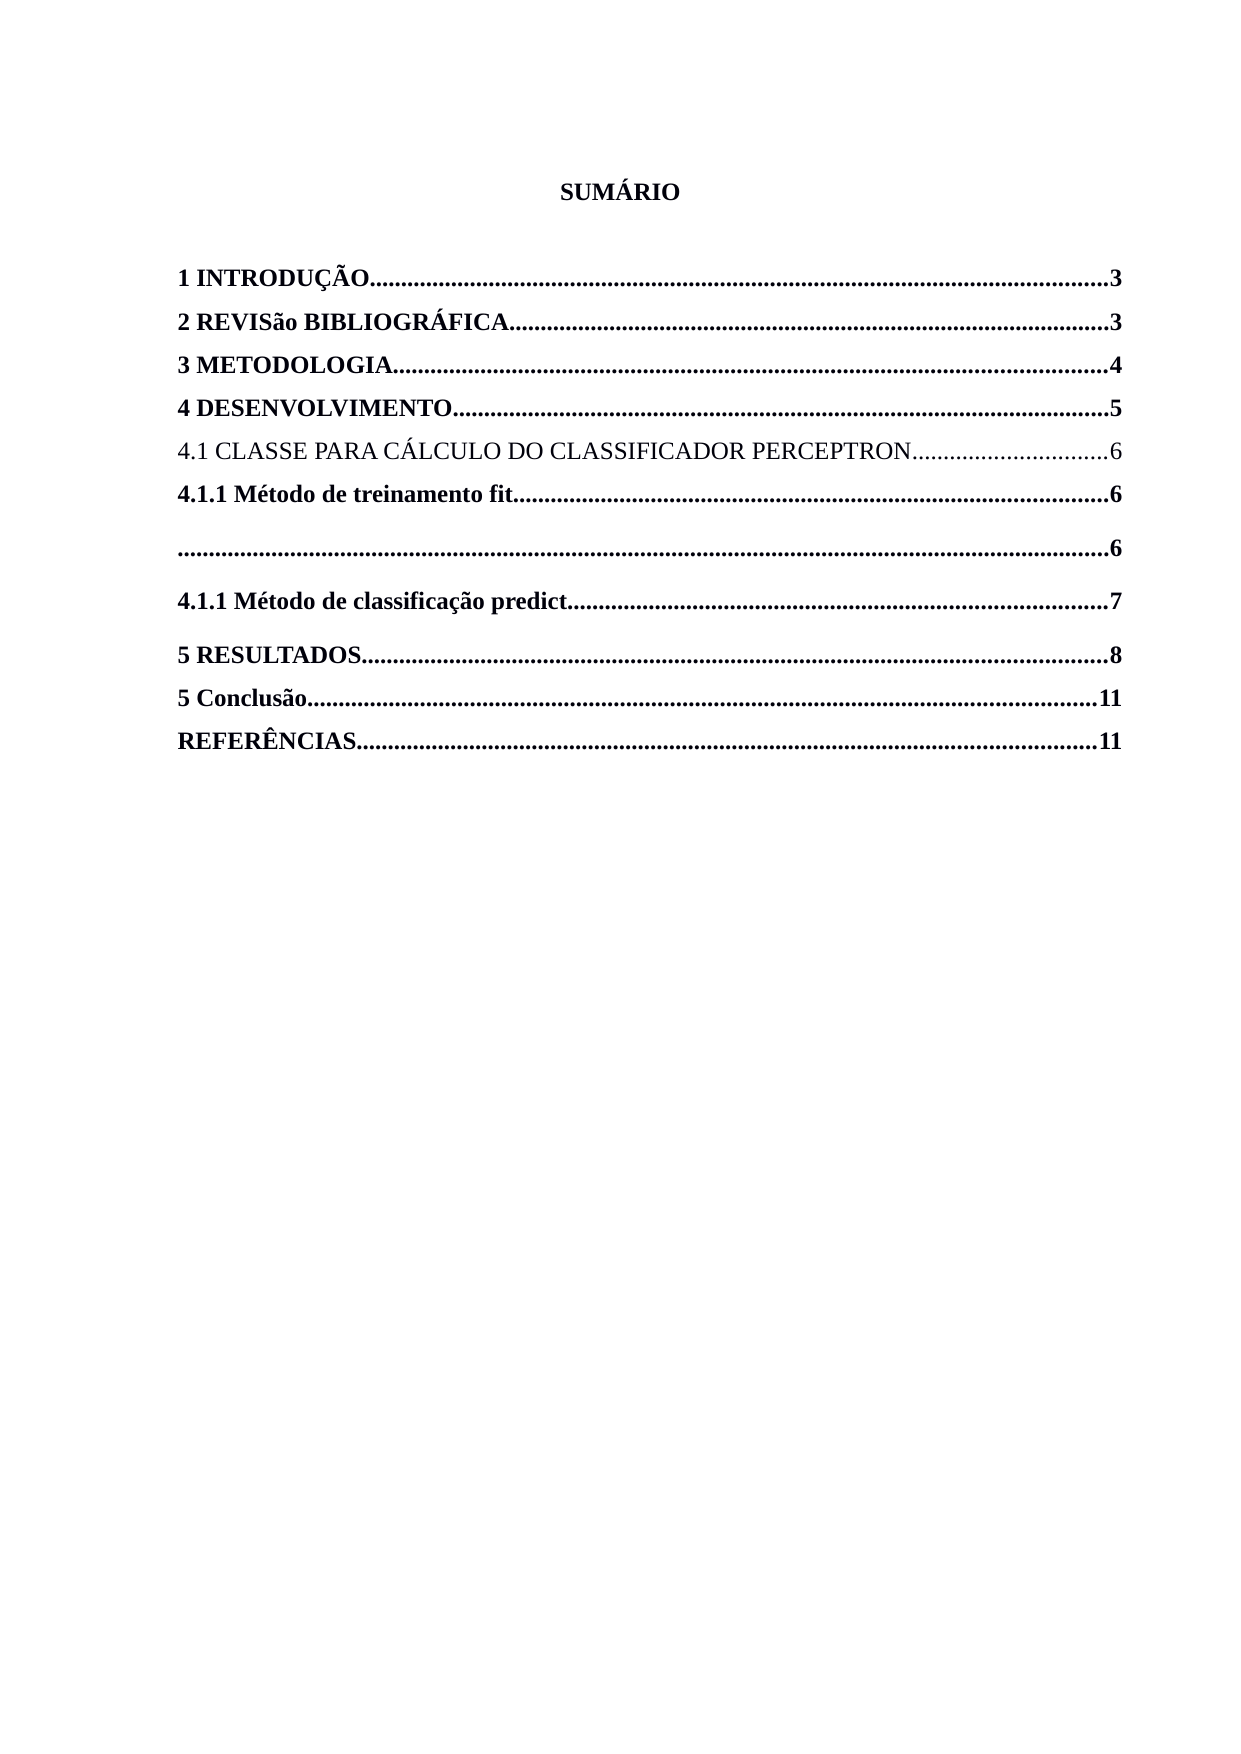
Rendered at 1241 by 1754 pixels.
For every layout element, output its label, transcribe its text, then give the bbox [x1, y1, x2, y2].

text 4.1 Classe para CáLCulo do classificador perceptron 6 [177, 436, 1122, 465]
text SUMÁRIO [177, 177, 1122, 206]
text 4 DESENVOLVIMENTO 5 [177, 393, 1122, 422]
text REFERÊNCIAS 11 [177, 726, 1122, 755]
text 4.1.1 Método de classificação predict 7 [177, 586, 1122, 615]
text 4.1.1 Método de treinamento fit 6 [177, 479, 1122, 508]
text 3 METODOLOGIA 4 [177, 350, 1122, 378]
text 5 RESULTADOS 8 [177, 640, 1122, 668]
text 6 [177, 533, 1122, 561]
text 1 INTRODUÇÃO 3 [177, 263, 1122, 292]
text 5 Conclusão 11 [177, 683, 1122, 712]
text 2 REVISão BIBLIOGRÁFICA 3 [177, 307, 1122, 335]
